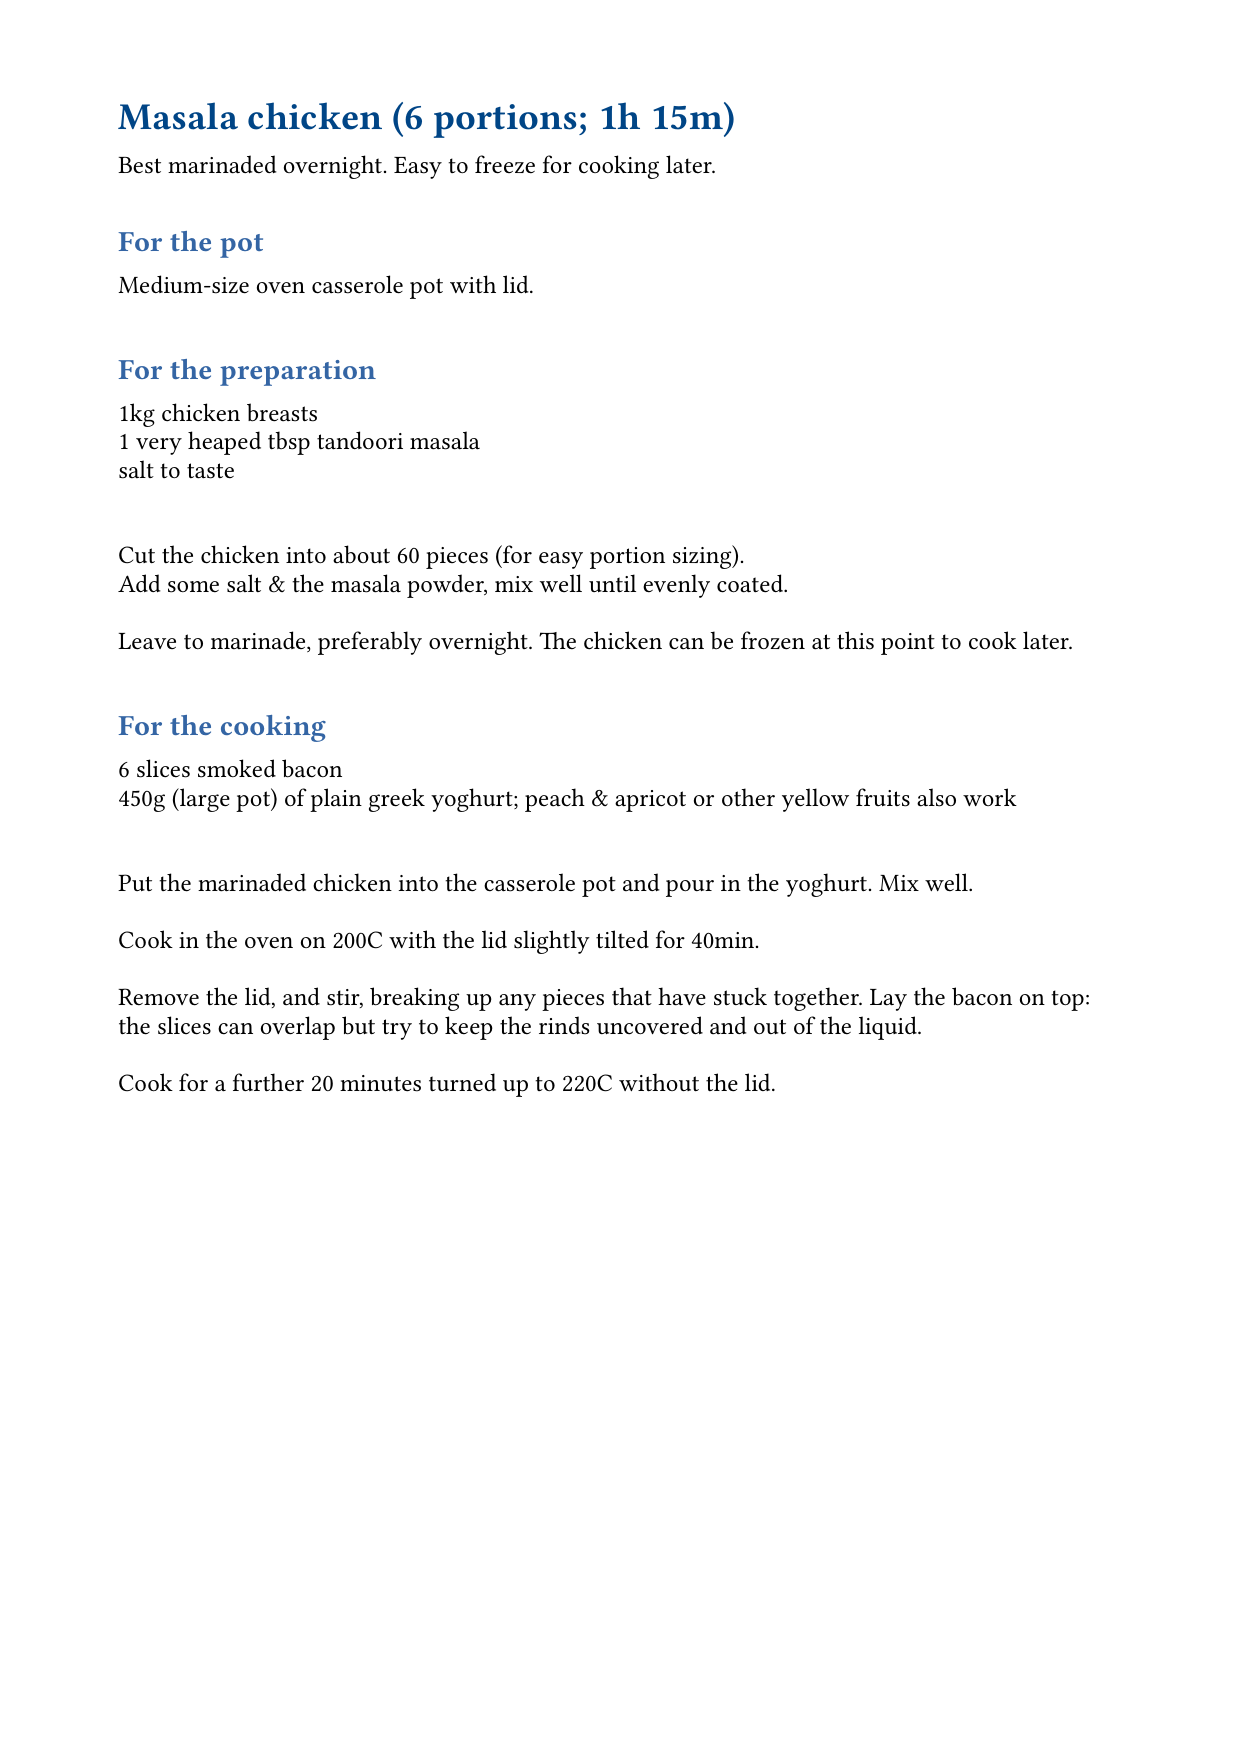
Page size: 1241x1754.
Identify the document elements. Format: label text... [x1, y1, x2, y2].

subtitle For the cooking [118, 709, 1122, 742]
text Best marinaded overnight. Easy to freeze for cooking later. [118, 152, 1122, 180]
subtitle For the pot [118, 225, 1122, 258]
text Put the marinaded chicken into the casserole pot and pour in the yoghurt. Mix well. [118, 869, 1122, 898]
text 1 very heaped tbsp tandoori masala [118, 427, 1122, 456]
text Cut the chicken into about 60 pieces (for easy portion sizing). [118, 542, 1122, 570]
text Cook in the oven on 200C with the lid slightly tilted for 40min. [118, 926, 1122, 955]
text Add some salt & the masala powder, mix well until evenly coated. [118, 570, 1122, 599]
subtitle For the preparation [118, 353, 1122, 386]
text Medium-size oven casserole pot with lid. [118, 271, 1122, 299]
text Cook for a further 20 minutes turned up to 220C without the lid. [118, 1069, 1122, 1097]
text 6 slices smoked bacon [118, 755, 1122, 783]
text 450g (large pot) of plain greek yoghurt; peach & apricot or other yellow fruits also work [118, 783, 1122, 812]
text 1kg chicken breasts [118, 399, 1122, 427]
subtitle Masala chicken (6 portions; 1h 15m) [118, 96, 1122, 139]
text salt to taste [118, 456, 1122, 484]
text Leave to marinade, preferably overnight. The chicken can be frozen at this point to cook later. [118, 627, 1122, 656]
text Remove the lid, and stir, breaking up any pieces that have stuck together. Lay the bacon on top: the slices can overlap but try to keep the rinds uncovered and out of the liquid. [118, 983, 1122, 1040]
